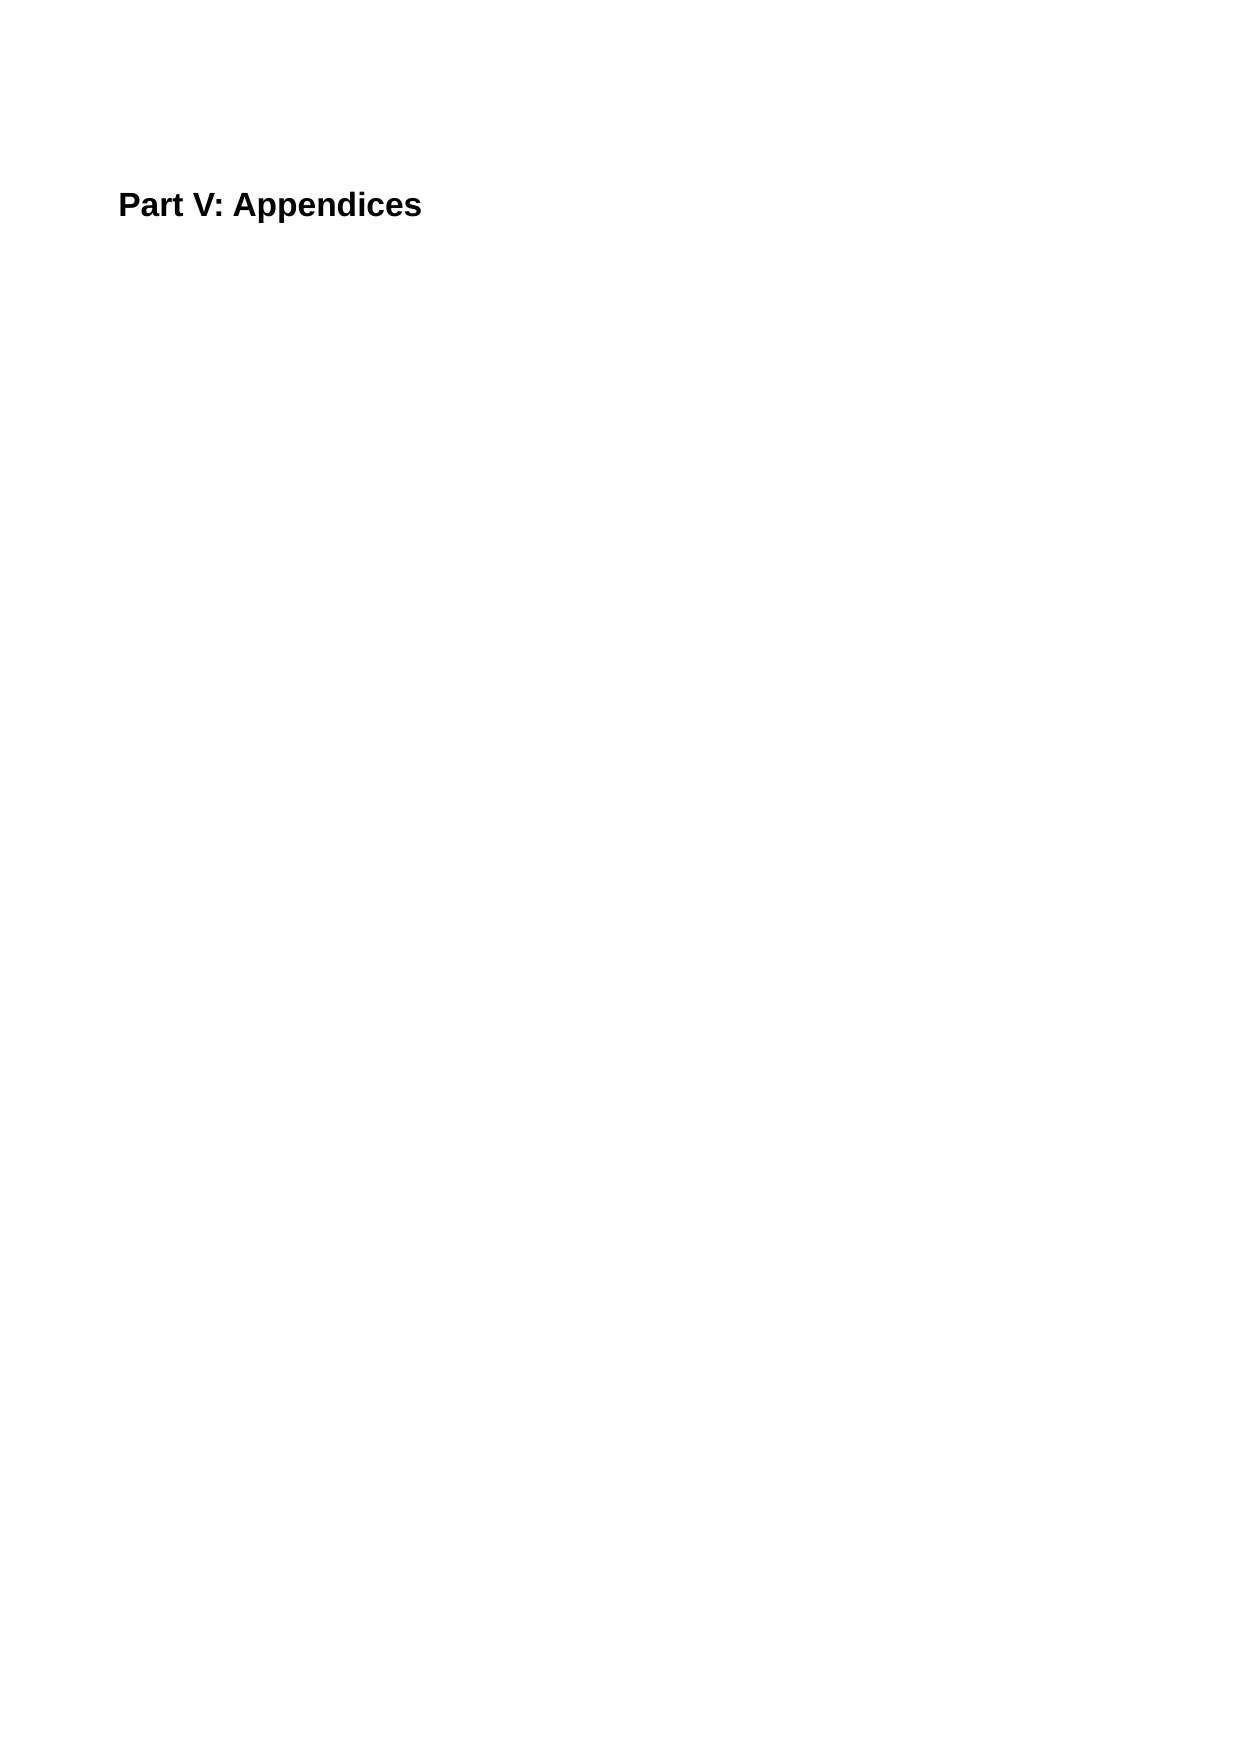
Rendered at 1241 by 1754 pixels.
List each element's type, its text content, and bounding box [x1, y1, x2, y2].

subtitle Part V: Appendices [118, 184, 1122, 223]
